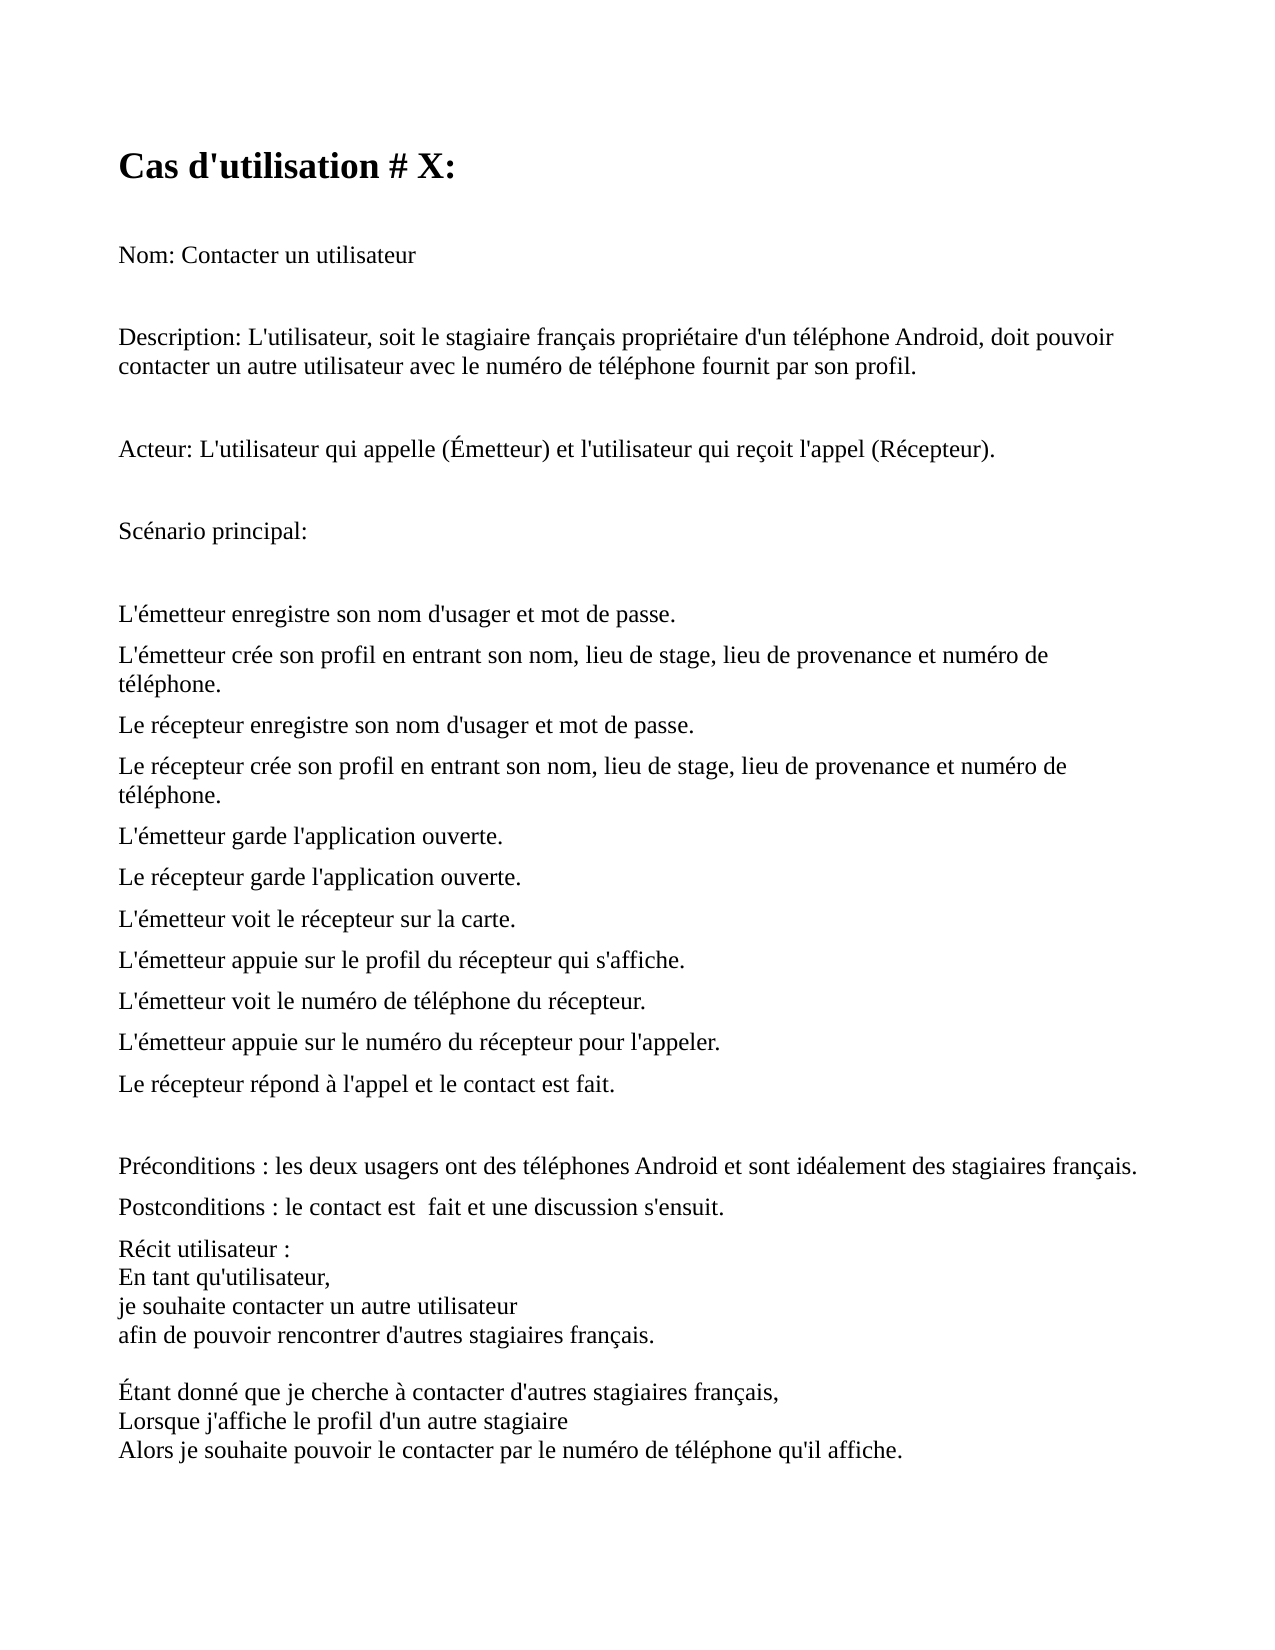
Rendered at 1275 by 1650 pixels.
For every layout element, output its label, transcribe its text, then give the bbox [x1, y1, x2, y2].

text Préconditions : les deux usagers ont des téléphones Android et sont idéalement des stagiaires français. [118, 1151, 1157, 1180]
text L'émetteur voit le récepteur sur la carte. [118, 904, 1157, 932]
text Le récepteur garde l'application ouverte. [118, 862, 1157, 891]
text Récit utilisateur : [118, 1234, 1157, 1262]
text L'émetteur crée son profil en entrant son nom, lieu de stage, lieu de provenance et numéro de téléphone. [118, 640, 1157, 697]
text L'émetteur garde l'application ouverte. [118, 821, 1157, 850]
text En tant qu'utilisateur, [118, 1262, 1157, 1291]
text L'émetteur appuie sur le profil du récepteur qui s'affiche. [118, 945, 1157, 974]
text L'émetteur enregistre son nom d'usager et mot de passe. [118, 599, 1157, 627]
text Le récepteur enregistre son nom d'usager et mot de passe. [118, 710, 1157, 739]
text L'émetteur appuie sur le numéro du récepteur pour l'appeler. [118, 1027, 1157, 1056]
text je souhaite contacter un autre utilisateur [118, 1291, 1157, 1320]
text Acteur: L'utilisateur qui appelle (Émetteur) et l'utilisateur qui reçoit l'appel (Récepteur). [118, 434, 1157, 462]
text Scénario principal: [118, 516, 1157, 545]
subtitle Cas d'utilisation # X: [118, 143, 1157, 186]
text Nom: Contacter un utilisateur [118, 240, 1157, 269]
text Le récepteur répond à l'appel et le contact est fait. [118, 1069, 1157, 1097]
text Postconditions : le contact est fait et une discussion s'ensuit. [118, 1192, 1157, 1221]
text L'émetteur voit le numéro de téléphone du récepteur. [118, 986, 1157, 1015]
text Description: L'utilisateur, soit le stagiaire français propriétaire d'un téléphone Android, doit pouvoir contacter un autre utilisateur avec le numéro de téléphone fournit par son profil. [118, 322, 1157, 380]
text Le récepteur crée son profil en entrant son nom, lieu de stage, lieu de provenance et numéro de téléphone. [118, 751, 1157, 809]
text afin de pouvoir rencontrer d'autres stagiaires français. Étant donné que je cherche à contacter d'autres stagiaires français, Lorsque j'affiche le profil d'un autre stagiaire Alors je souhaite pouvoir le contacter par le numéro de téléphone qu'il affiche. [118, 1320, 1157, 1464]
